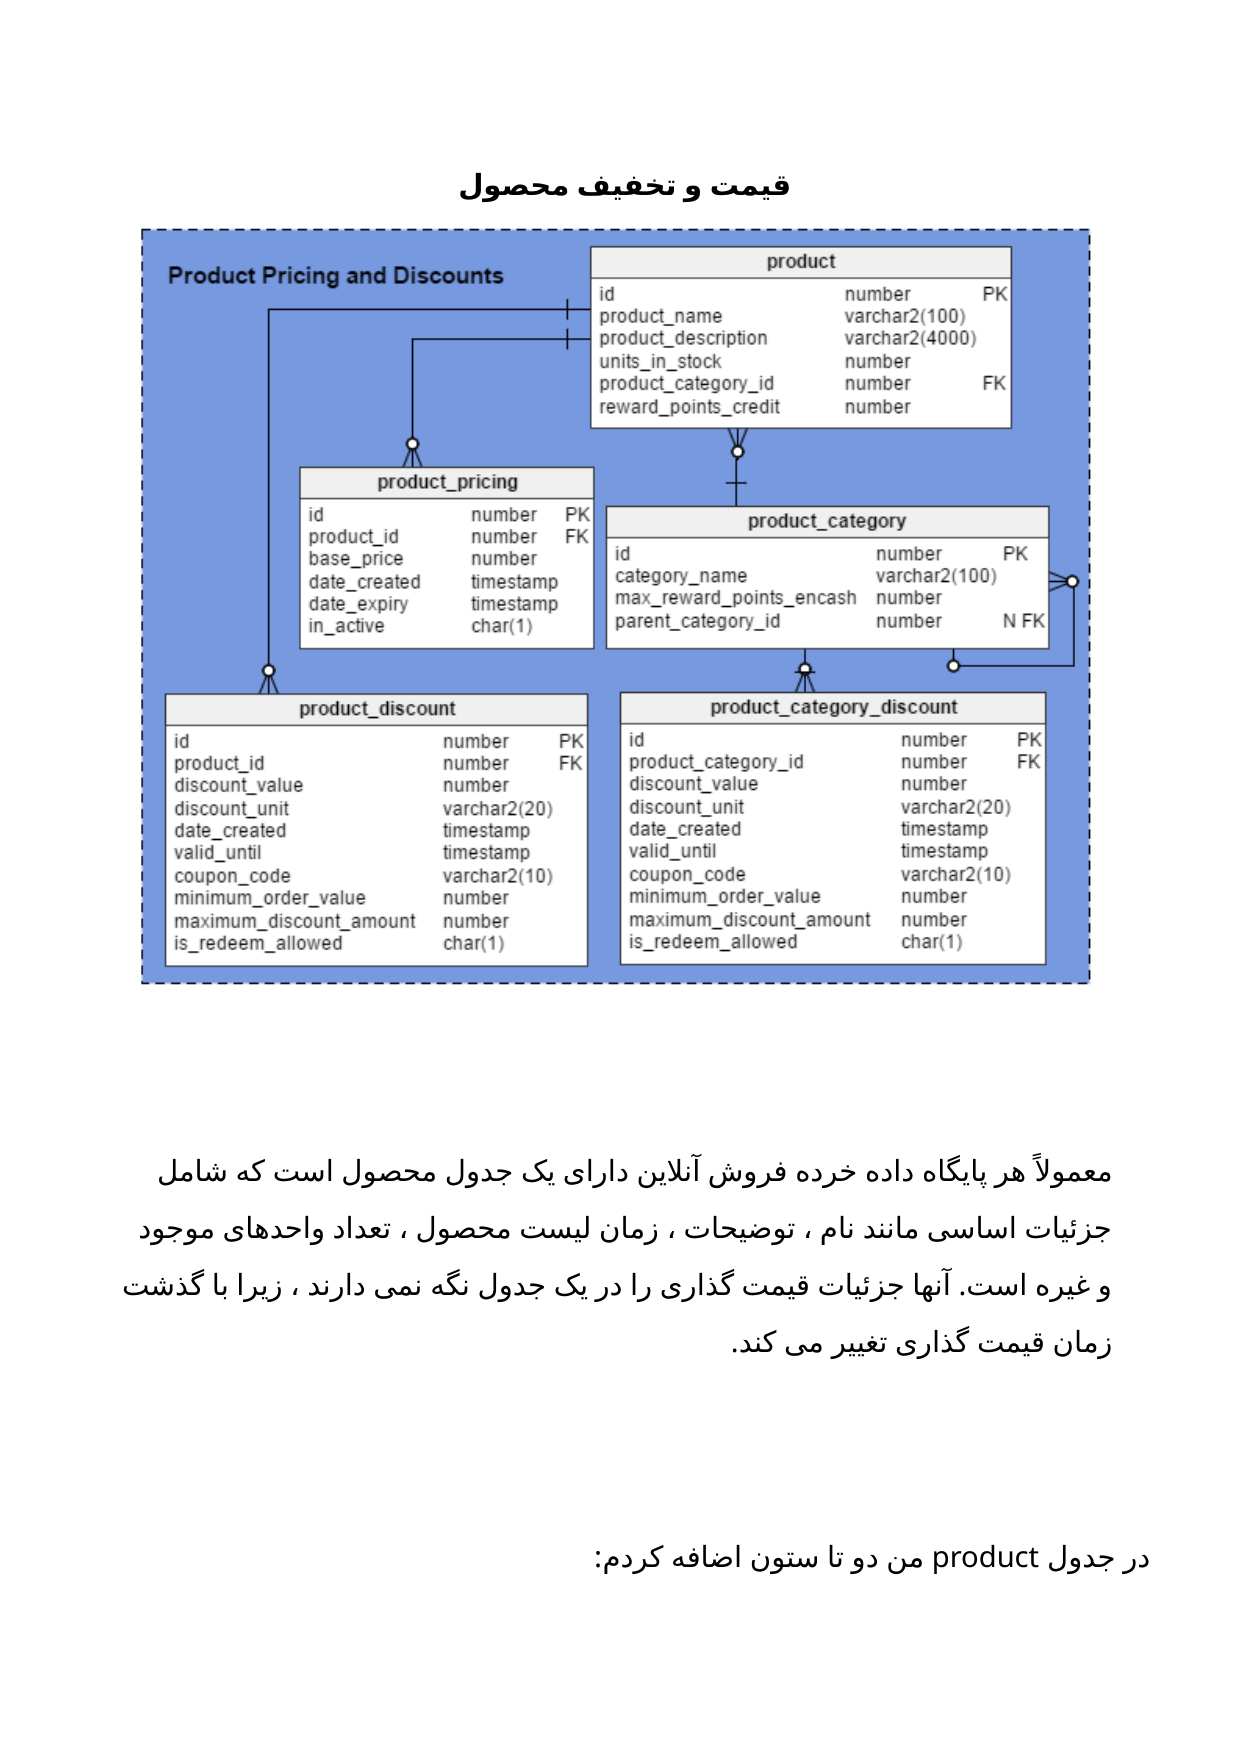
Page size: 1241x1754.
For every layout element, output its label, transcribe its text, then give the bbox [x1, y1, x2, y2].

list معمولاً هر پایگاه داده خرده فروش آنلاین دارای یک جدول محصول است که شامل جزئیات اساسی مانند نام ، توضیحات ، زمان لیست محصول ، تعداد واحدهای موجود و غیره است. آنها جزئیات قیمت گذاری را در یک جدول نگه نمی دارند ، زیرا با گذشت زمان قیمت گذاری تغییر می کند. [118, 1156, 1150, 1364]
picture [140, 226, 1100, 986]
text در جدول product من دو تا ستون اضافه کردم: [118, 1537, 1150, 1580]
list قیمت و تخفیف محصول [118, 169, 1169, 207]
